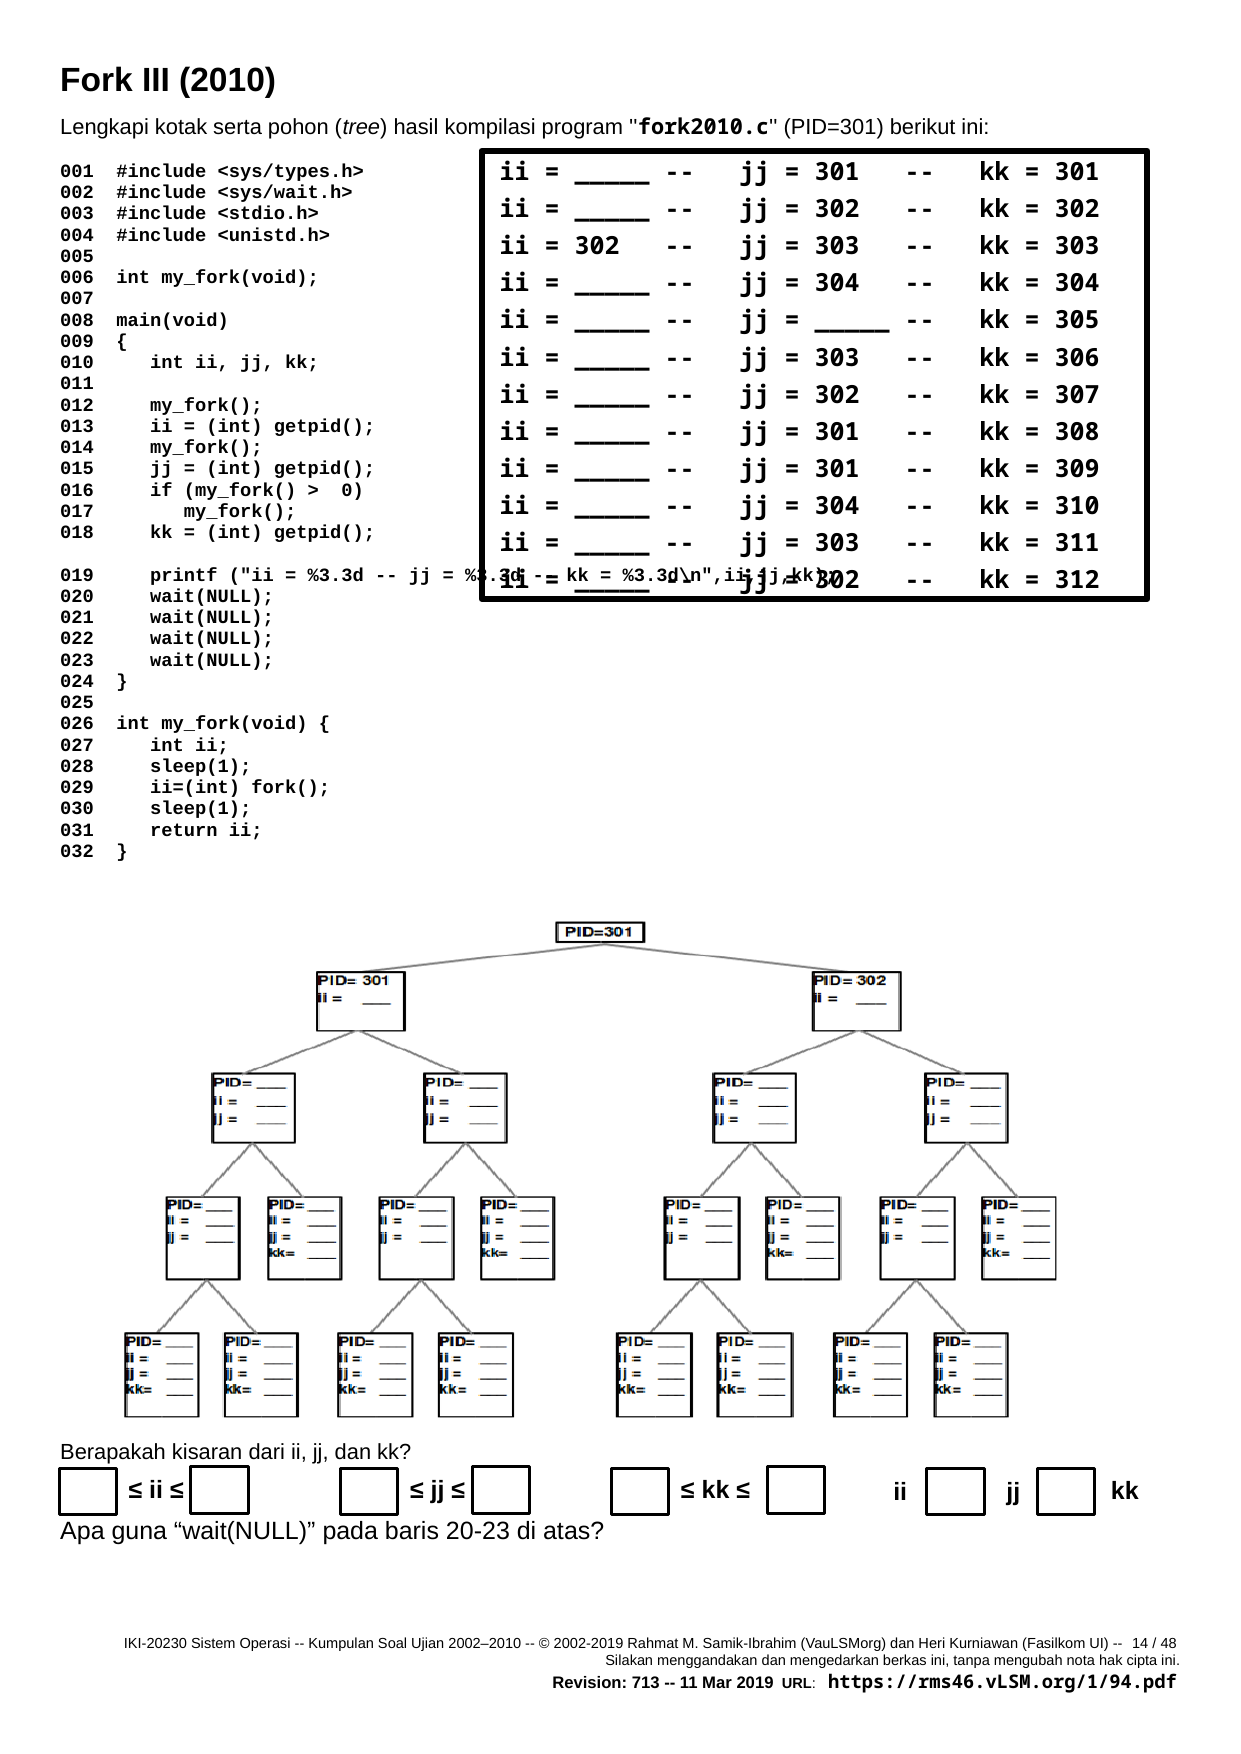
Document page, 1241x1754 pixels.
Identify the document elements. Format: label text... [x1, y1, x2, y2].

text 018 kk = (int) getpid(); [1150, 523, 1181, 544]
text 022 wait(NULL); [60, 629, 1181, 650]
text 006 int my_fork(void); [485, 268, 1144, 289]
text 015 jj = (int) getpid(); [60, 459, 479, 480]
text 012 my_fork(); [485, 395, 1144, 417]
text 002 #include <sys/wait.h> [60, 183, 479, 204]
text 025 [60, 693, 1181, 714]
text [485, 332, 1144, 353]
text 014 my_fork(); [60, 438, 479, 459]
picture [101, 900, 1086, 1439]
text 027 int ii; [60, 735, 1181, 757]
text [485, 225, 1144, 247]
text [1150, 438, 1181, 459]
text 011 [60, 374, 479, 395]
text 024 } [60, 672, 1181, 693]
text 008 main(void) [485, 310, 1144, 332]
text 028 sleep(1); [60, 757, 1181, 778]
text [1150, 289, 1181, 310]
text 031 return ii; [60, 820, 1181, 842]
text 006 int my_fork(void); [1150, 268, 1181, 289]
text 019 printf ("ii = %3.3d -- jj = %3.3d -- kk = %3.3d\n",ii,jj,kk); [485, 565, 1144, 587]
text 008 main(void) [60, 310, 479, 332]
text 017 my_fork(); [60, 502, 479, 523]
text 007 [60, 289, 479, 310]
text [1150, 374, 1181, 395]
text 003 #include <stdio.h> [1150, 204, 1181, 225]
text 013 ii = (int) getpid(); [60, 417, 479, 438]
text 032 } [60, 842, 1181, 863]
text [485, 438, 1144, 459]
text 006 int my_fork(void); [60, 268, 479, 289]
text 015 jj = (int) getpid(); [1150, 459, 1181, 480]
text [1150, 225, 1181, 247]
text 001 #include <sys/types.h> [60, 162, 479, 183]
text 019 printf ("ii = %3.3d -- jj = %3.3d -- kk = %3.3d\n",ii,jj,kk); [60, 565, 479, 587]
text [1150, 480, 1181, 502]
text [485, 374, 1144, 395]
text [1150, 183, 1181, 204]
text 010 int ii, jj, kk; [1150, 353, 1181, 374]
subtitle Fork III (2010) [60, 60, 1181, 99]
text 026 int my_fork(void) { [60, 714, 1181, 735]
text 005 [485, 247, 1144, 268]
text 030 sleep(1); [60, 799, 1181, 820]
text 016 if (my_fork() > 0) [60, 480, 479, 502]
text Berapakah kisaran dari ii, jj, dan kk? [60, 884, 1181, 1464]
text 003 #include <stdio.h> [485, 204, 1144, 225]
text 010 int ii, jj, kk; [485, 353, 1144, 374]
text 017 my_fork(); [485, 502, 1144, 523]
text 020 wait(NULL); [60, 587, 1181, 608]
text 013 ii = (int) getpid(); [485, 417, 1144, 438]
text 001 #include <sys/types.h> [485, 162, 1144, 183]
text 009 { [60, 332, 479, 353]
text 015 jj = (int) getpid(); [485, 459, 1144, 480]
text 029 ii=(int) fork(); [60, 778, 1181, 799]
text 012 my_fork(); [1150, 395, 1181, 417]
text Lengkapi kotak serta pohon (tree) hasil kompilasi program ''fork2010.c'' (PID=301) berikut ini: [60, 111, 1181, 140]
text [485, 480, 1144, 502]
text 004 #include <unistd.h> [60, 225, 479, 247]
text 001 #include <sys/types.h> [1150, 162, 1181, 183]
text 003 #include <stdio.h> [60, 204, 479, 225]
text 008 main(void) [1150, 310, 1181, 332]
text 018 kk = (int) getpid(); [60, 523, 479, 544]
text [1150, 332, 1181, 353]
text 005 [60, 247, 479, 268]
text 013 ii = (int) getpid(); [1150, 417, 1181, 438]
text [485, 183, 1144, 204]
text 018 kk = (int) getpid(); [485, 523, 1144, 544]
text [485, 289, 1144, 310]
text 017 my_fork(); [1150, 502, 1181, 523]
text 012 my_fork(); [60, 395, 479, 417]
text 021 wait(NULL); [60, 608, 1181, 629]
text 005 [1150, 247, 1181, 268]
text Apa guna “wait(NULL)” pada baris 20-23 di atas? [60, 1515, 1181, 1545]
text 010 int ii, jj, kk; [60, 353, 479, 374]
text 023 wait(NULL); [60, 650, 1181, 672]
